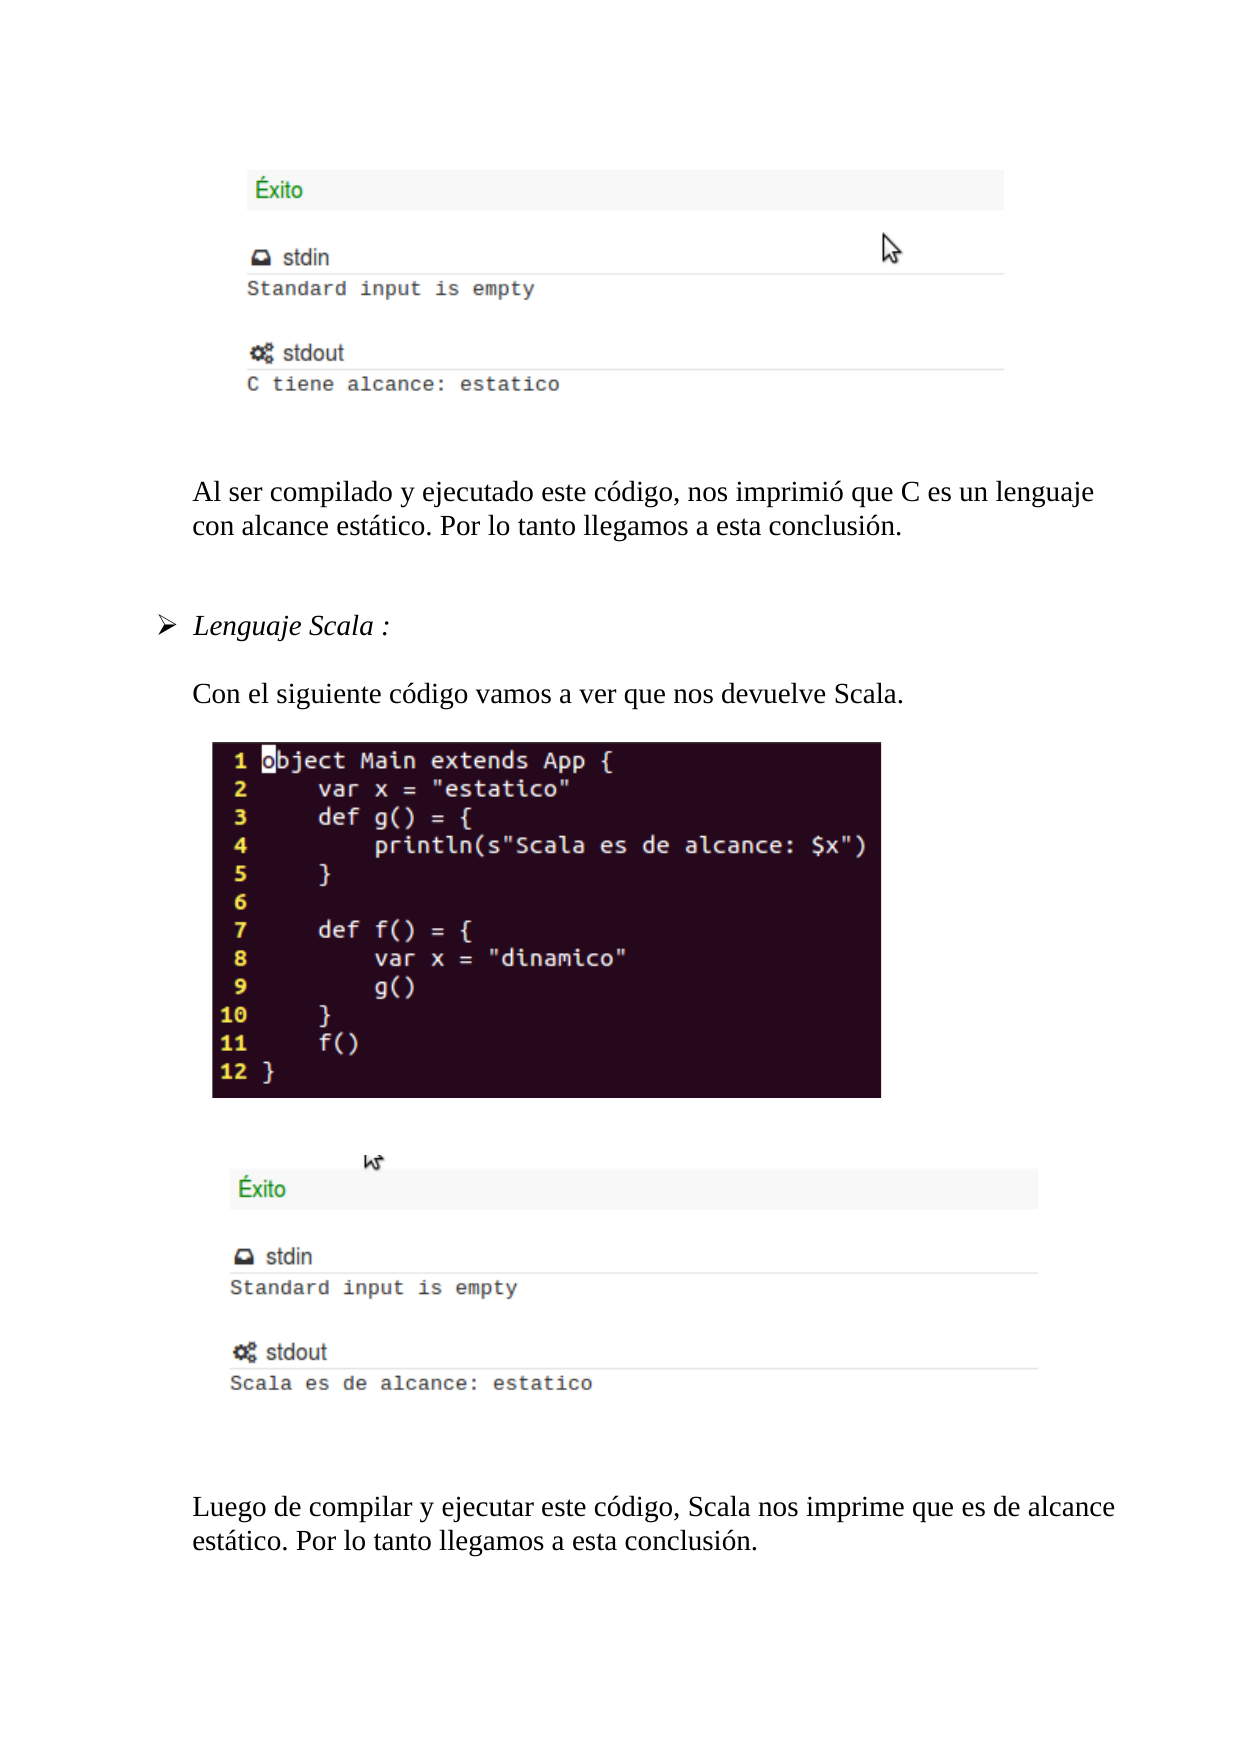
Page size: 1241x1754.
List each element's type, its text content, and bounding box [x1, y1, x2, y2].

text Al ser compilado y ejecutado este código, nos imprimió que C es un lenguaje [118, 474, 1122, 508]
picture [212, 742, 882, 1098]
picture [174, 1155, 1039, 1423]
picture [242, 156, 1005, 441]
list Lenguaje Scala : [156, 608, 1122, 642]
text con alcance estático. Por lo tanto llegamos a esta conclusión. [118, 508, 1122, 541]
text Con el siguiente código vamos a ver que nos devuelve Scala. [118, 676, 1122, 709]
text Luego de compilar y ejecutar este código, Scala nos imprime que es de alcance [118, 1489, 1122, 1523]
text estático. Por lo tanto llegamos a esta conclusión. [118, 1523, 1122, 1557]
